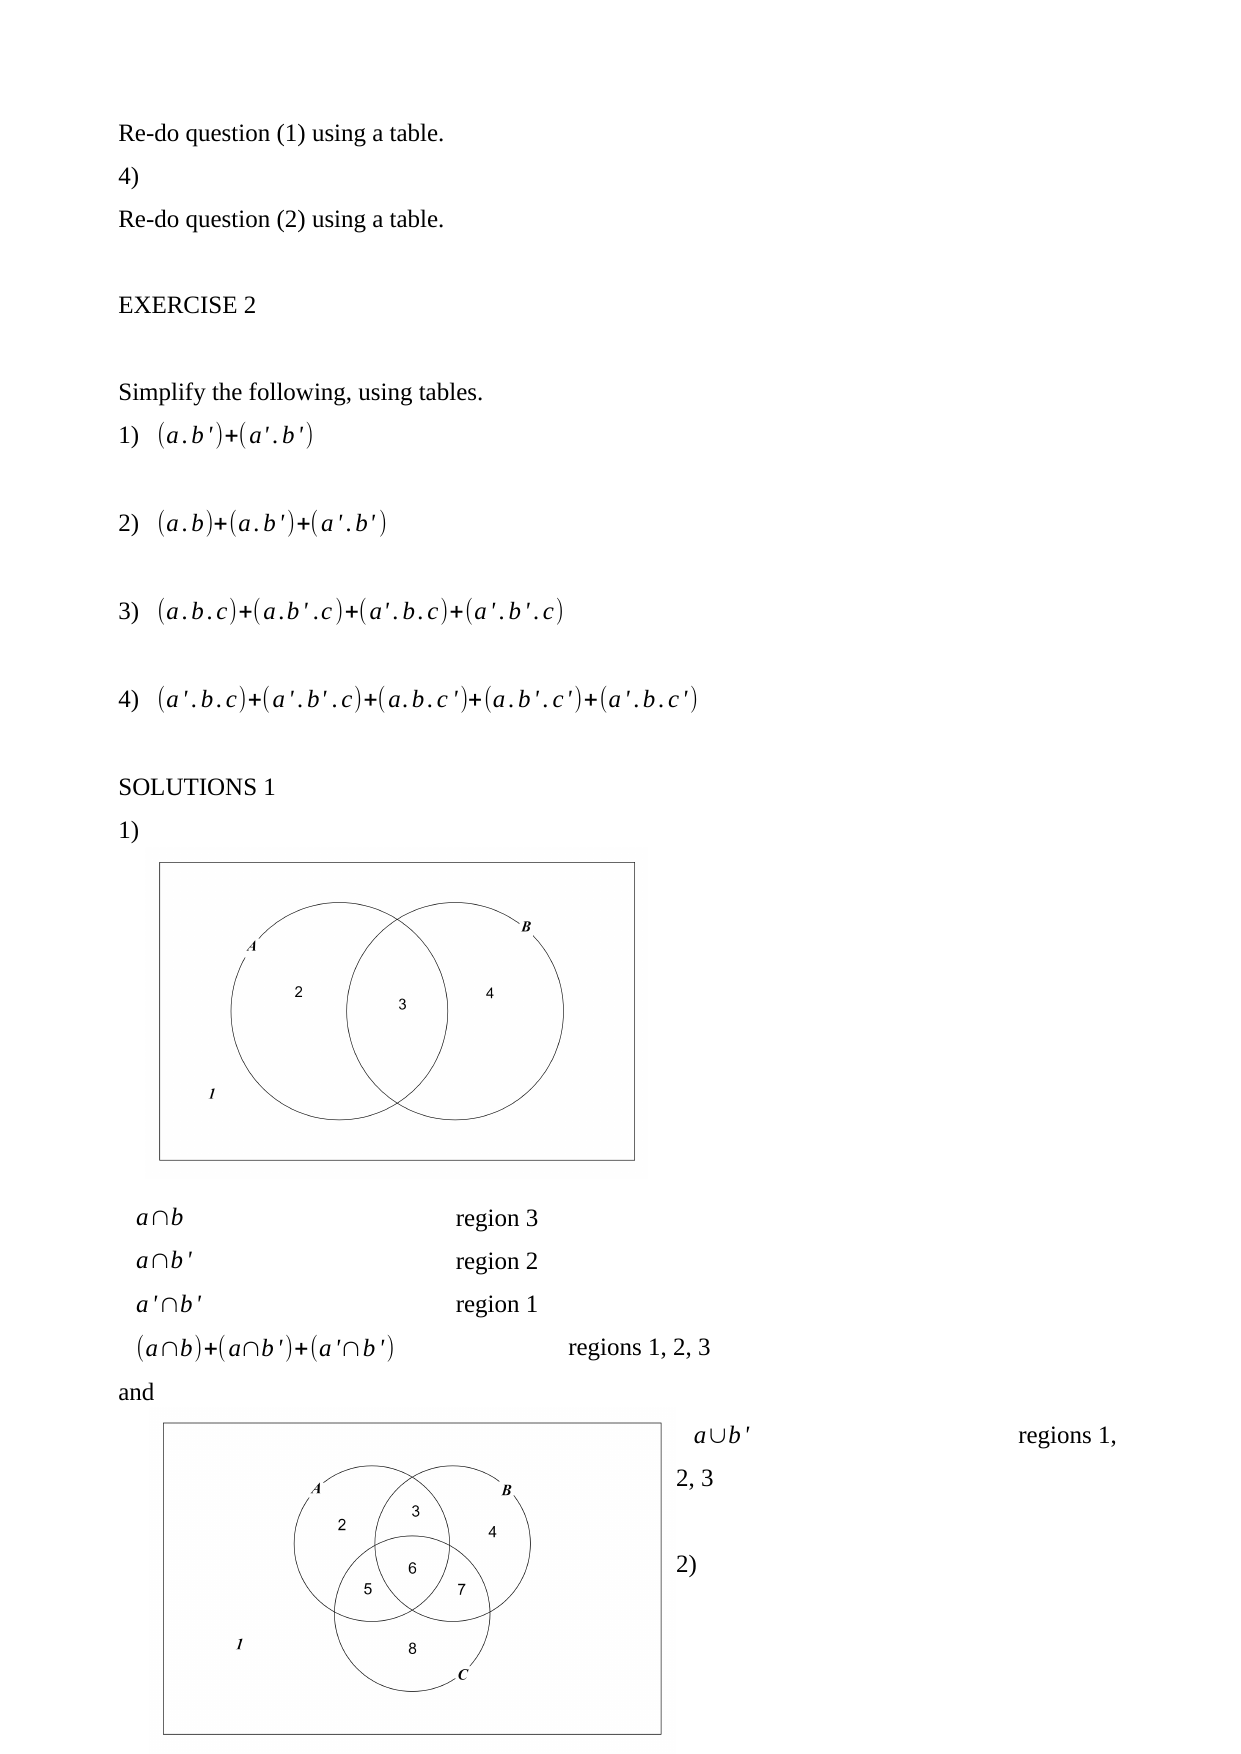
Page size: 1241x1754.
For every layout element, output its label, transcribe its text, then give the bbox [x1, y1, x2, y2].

picture [148, 1407, 676, 1754]
text 1) [118, 815, 1122, 843]
text Re-do question (2) using a table. [118, 204, 1122, 233]
text 4) [118, 684, 1122, 714]
text [118, 1420, 148, 1492]
text region 1 [118, 1289, 1122, 1318]
text 2) [118, 508, 1122, 538]
text 3) [118, 596, 1122, 626]
text 1) [118, 420, 1122, 450]
text 2) [676, 1549, 1122, 1578]
text [118, 1549, 148, 1578]
text region 2 [118, 1246, 1122, 1275]
text SOLUTIONS 1 [118, 772, 1122, 800]
picture [145, 847, 649, 1179]
text Re-do question (1) using a table. [118, 118, 1122, 147]
text and [118, 1377, 1122, 1406]
text EXERCISE 2 [118, 291, 1122, 319]
text Simplify the following, using tables. [118, 377, 1122, 406]
text 4) [118, 161, 1122, 190]
text regions 1, 2, 3 [676, 1420, 1122, 1492]
text regions 1, 2, 3 [118, 1332, 1122, 1363]
text region 3 [118, 1203, 1122, 1232]
